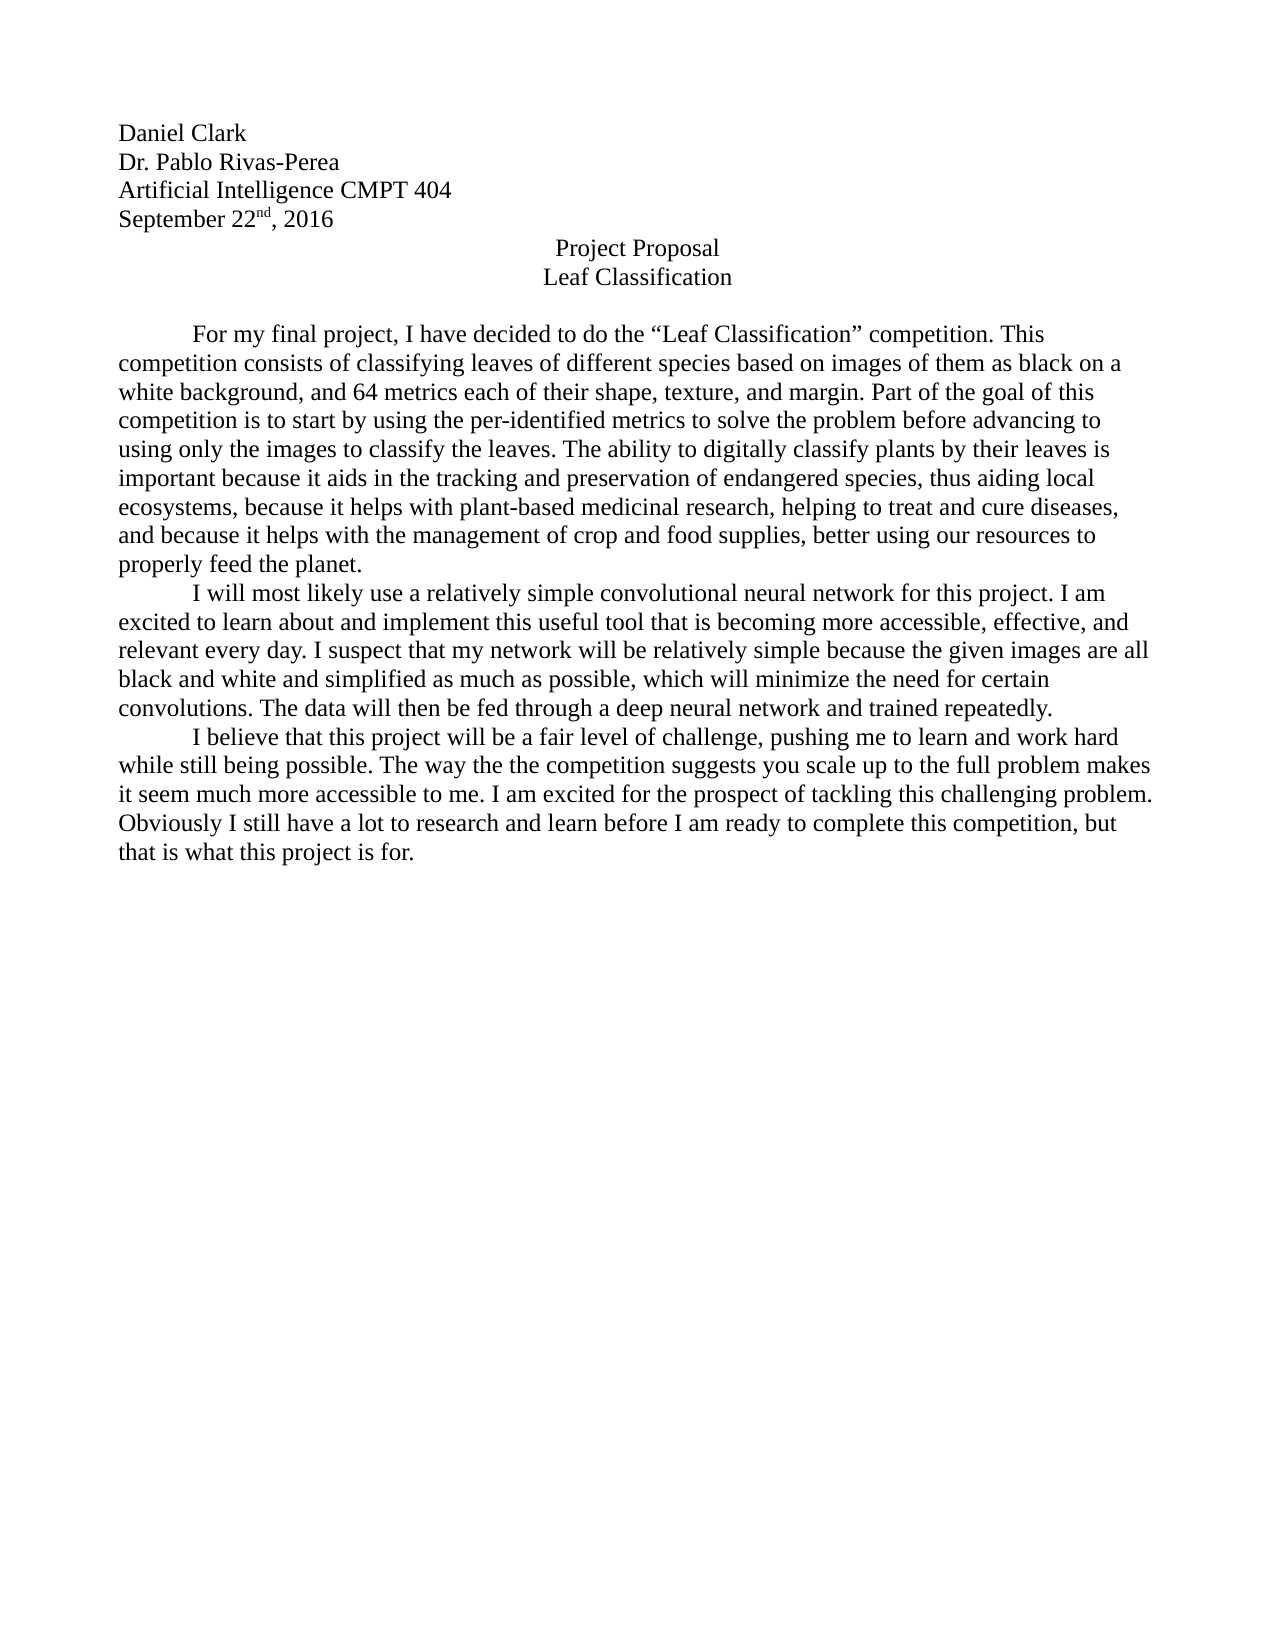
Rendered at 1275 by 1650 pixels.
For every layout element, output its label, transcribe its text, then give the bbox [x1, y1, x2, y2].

text For my final project, I have decided to do the “Leaf Classification” competition. This competition consists of classifying leaves of different species based on images of them as black on a white background, and 64 metrics each of their shape, texture, and margin. Part of the goal of this competition is to start by using the per-identified metrics to solve the problem before advancing to using only the images to classify the leaves. The ability to digitally classify plants by their leaves is important because it aids in the tracking and preservation of endangered species, thus aiding local ecosystems, because it helps with plant-based medicinal research, helping to treat and cure diseases, and because it helps with the management of crop and food supplies, better using our resources to properly feed the planet. [118, 319, 1157, 578]
text Project Proposal [118, 233, 1157, 262]
text I believe that this project will be a fair level of challenge, pushing me to learn and work hard while still being possible. The way the the competition suggests you scale up to the full problem makes it seem much more accessible to me. I am excited for the prospect of tackling this challenging problem. Obviously I still have a lot to research and learn before I am ready to complete this competition, but that is what this project is for. [118, 722, 1157, 866]
text Artificial Intelligence CMPT 404 [118, 176, 1157, 204]
text Daniel Clark [118, 118, 1157, 147]
text Dr. Pablo Rivas-Perea [118, 147, 1157, 176]
text I will most likely use a relatively simple convolutional neural network for this project. I am excited to learn about and implement this useful tool that is becoming more accessible, effective, and relevant every day. I suspect that my network will be relatively simple because the given images are all black and white and simplified as much as possible, which will minimize the need for certain convolutions. The data will then be fed through a deep neural network and trained repeatedly. [118, 578, 1157, 722]
text September 22nd, 2016 [118, 204, 1157, 233]
text Leaf Classification [118, 262, 1157, 291]
